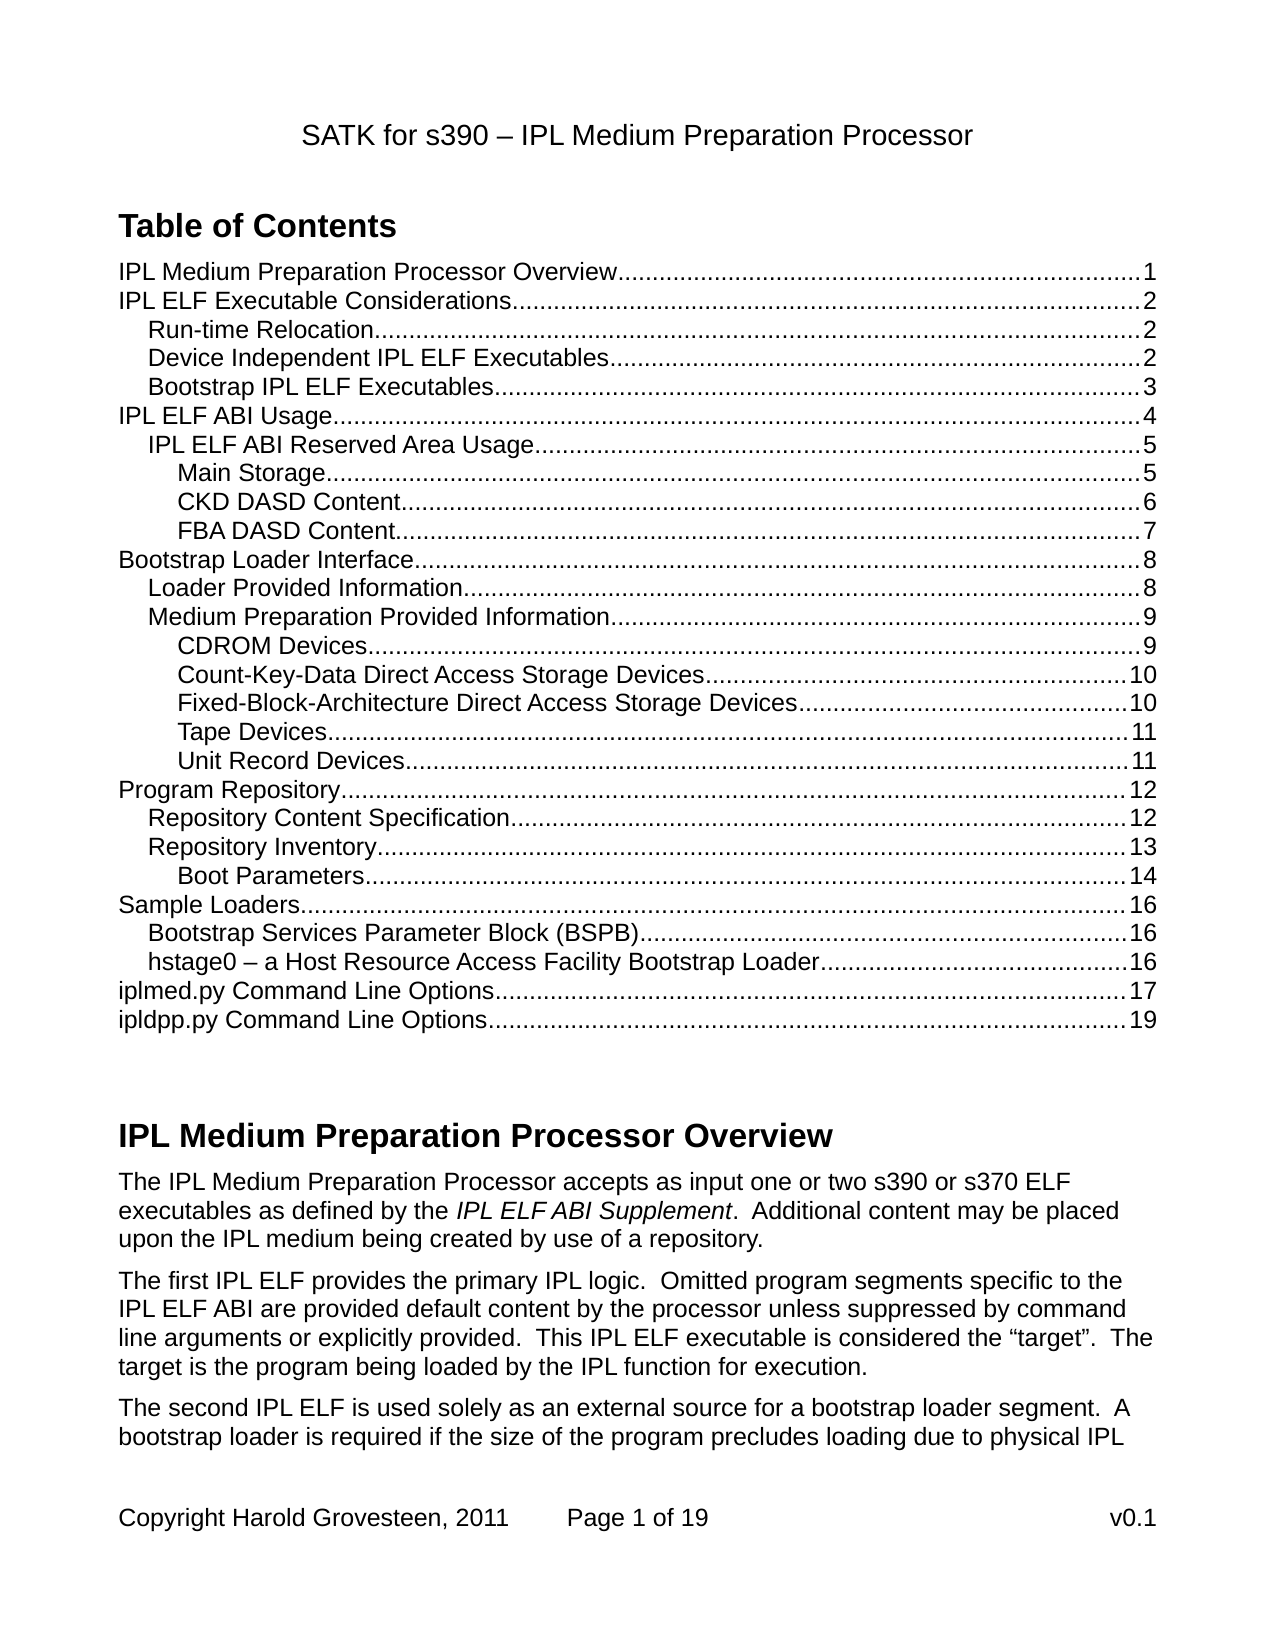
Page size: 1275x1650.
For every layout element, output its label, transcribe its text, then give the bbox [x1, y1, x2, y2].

text Loader Provided Information 8 [148, 573, 1157, 602]
subtitle IPL Medium Preparation Processor Overview [118, 1116, 1157, 1154]
text IPL ELF ABI Reserved Area Usage 5 [148, 429, 1157, 458]
text Bootstrap Loader Interface 8 [118, 544, 1157, 573]
text Boot Parameters 14 [177, 861, 1157, 889]
text Unit Record Devices 11 [177, 746, 1157, 774]
text Count-Key-Data Direct Access Storage Devices 10 [177, 659, 1157, 688]
text The first IPL ELF provides the primary IPL logic. Omitted program segments specific to the IPL ELF ABI are provided default content by the processor unless suppressed by command line arguments or explicitly provided. This IPL ELF executable is considered the “target”. The target is the program being loaded by the IPL function for execution. [118, 1266, 1157, 1381]
text IPL Medium Preparation Processor Overview 1 [118, 257, 1157, 286]
text Repository Inventory 13 [148, 832, 1157, 861]
text The second IPL ELF is used solely as an external source for a bootstrap loader segment. A bootstrap loader is required if the size of the program precludes loading due to physical IPL [118, 1393, 1157, 1451]
text Run-time Relocation 2 [148, 314, 1157, 343]
text Bootstrap Services Parameter Block (BSPB) 16 [148, 918, 1157, 947]
text IPL ELF ABI Usage 4 [118, 401, 1157, 429]
text The IPL Medium Preparation Processor accepts as input one or two s390 or s370 ELF executables as defined by the IPL ELF ABI Supplement. Additional content may be placed upon the IPL medium being created by use of a repository. [118, 1167, 1157, 1253]
text CKD DASD Content 6 [177, 487, 1157, 516]
text IPL ELF Executable Considerations 2 [118, 286, 1157, 314]
text ipldpp.py Command Line Options 19 [118, 1004, 1157, 1033]
text Device Independent IPL ELF Executables 2 [148, 343, 1157, 372]
subtitle Table of Contents [118, 206, 1157, 244]
text Sample Loaders 16 [118, 889, 1157, 918]
text Program Repository 12 [118, 774, 1157, 803]
text Medium Preparation Provided Information 9 [148, 602, 1157, 631]
text hstage0 – a Host Resource Access Facility Bootstrap Loader 16 [148, 947, 1157, 976]
text Fixed-Block-Architecture Direct Access Storage Devices 10 [177, 688, 1157, 717]
text Repository Content Specification 12 [148, 803, 1157, 832]
text Tape Devices 11 [177, 717, 1157, 746]
text Main Storage 5 [177, 458, 1157, 487]
text iplmed.py Command Line Options 17 [118, 976, 1157, 1004]
text Bootstrap IPL ELF Executables 3 [148, 372, 1157, 401]
text CDROM Devices 9 [177, 631, 1157, 659]
text FBA DASD Content 7 [177, 516, 1157, 544]
